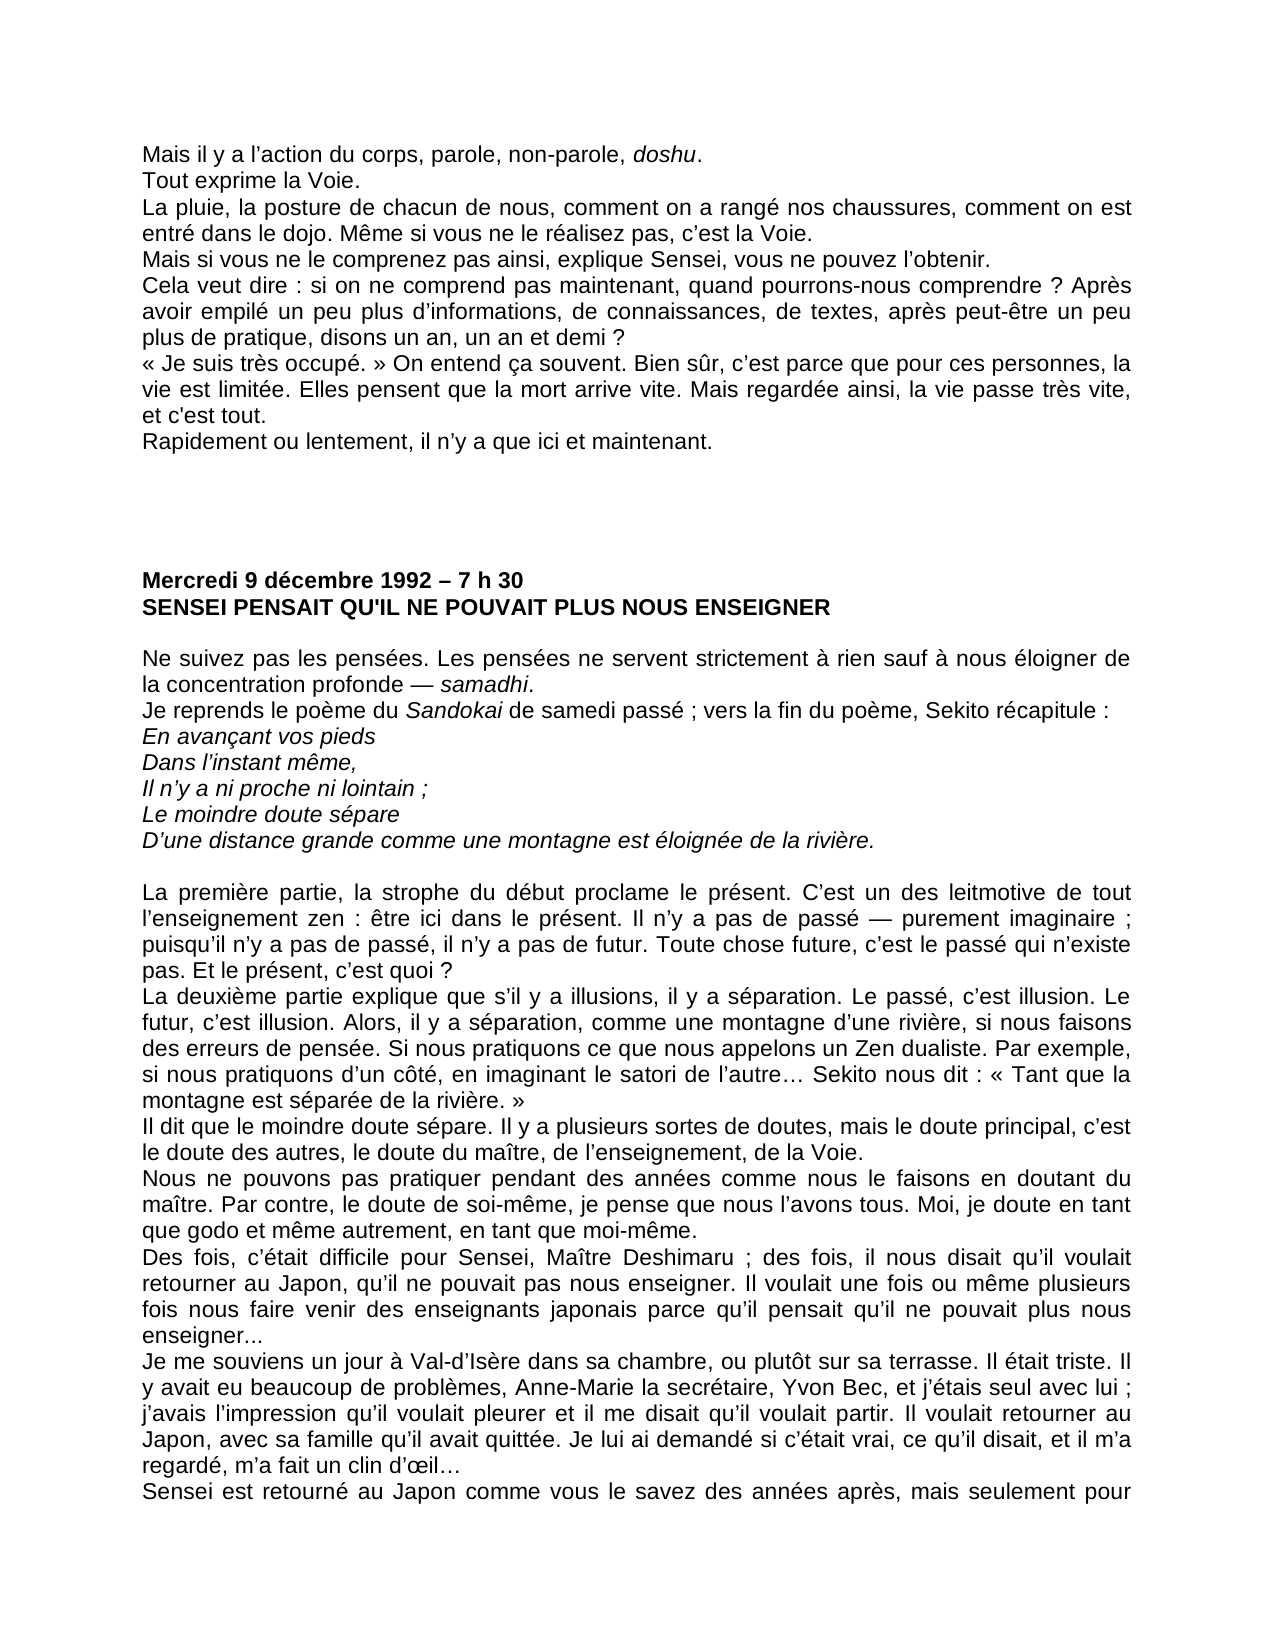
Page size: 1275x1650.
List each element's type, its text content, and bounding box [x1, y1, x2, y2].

text Je reprends le poème du Sandokai de samedi passé ; vers la fin du poème, Sekito récapitule : [142, 697, 1133, 723]
text Mais si vous ne le comprenez pas ainsi, explique Sensei, vous ne pouvez l’obtenir. [142, 246, 1133, 272]
text Sensei est retourné au Japon comme vous le savez des années après, mais seulement pour [142, 1478, 1133, 1504]
text Je me souviens un jour à Val-d’Isère dans sa chambre, ou plutôt sur sa terrasse. Il était triste. Il y avait eu beaucoup de problèmes, Anne-Marie la secrétaire, Yvon Bec, et j’étais seul avec lui ; j’avais l’impression qu’il voulait pleurer et il me disait qu’il voulait partir. Il voulait retourner au Japon, avec sa famille qu’il avait quittée. Je lui ai demandé si c’était vrai, ce qu’il disait, et il m’a regardé, m’a fait un clin d’œil… [142, 1348, 1133, 1478]
text Il dit que le moindre doute sépare. Il y a plusieurs sortes de doutes, mais le doute principal, c’est le doute des autres, le doute du maître, de l’enseignement, de la Voie. [142, 1114, 1133, 1166]
text En avançant vos pieds [142, 723, 1133, 749]
text Ne suivez pas les pensées. Les pensées ne servent strictement à rien sauf à nous éloigner de la concentration profonde — samadhi. [142, 645, 1133, 697]
text Mercredi 9 décembre 1992 – 7 h 30 SENSEI PENSAIT QU'IL NE POUVAIT PLUS NOUS ENSEIGNER [142, 568, 1133, 620]
text Nous ne pouvons pas pratiquer pendant des années comme nous le faisons en doutant du maître. Par contre, le doute de soi-même, je pense que nous l’avons tous. Moi, je doute en tant que godo et même autrement, en tant que moi-même. [142, 1166, 1133, 1244]
text Mais il y a l’action du corps, parole, non-parole, doshu. [142, 142, 1133, 168]
text La pluie, la posture de chacun de nous, comment on a rangé nos chaussures, comment on est entré dans le dojo. Même si vous ne le réalisez pas, c’est la Voie. [142, 194, 1133, 246]
text La première partie, la strophe du début proclame le présent. C’est un des leitmotive de tout l’enseignement zen : être ici dans le présent. Il n’y a pas de passé — purement imaginaire ; puisqu’il n’y a pas de passé, il n’y a pas de futur. Toute chose future, c’est le passé qui n’existe pas. Et le présent, c’est quoi ? [142, 879, 1133, 983]
text Tout exprime la Voie. [142, 168, 1133, 194]
text Rapidement ou lentement, il n’y a que ici et maintenant. [142, 428, 1133, 454]
text La deuxième partie explique que s’il y a illusions, il y a séparation. Le passé, c’est illusion. Le futur, c’est illusion. Alors, il y a séparation, comme une montagne d’une rivière, si nous faisons des erreurs de pensée. Si nous pratiquons ce que nous appelons un Zen dualiste. Par exemple, si nous pratiquons d’un côté, en imaginant le satori de l’autre… Sekito nous dit : « Tant que la montagne est séparée de la rivière. » [142, 983, 1133, 1114]
text « Je suis très occupé. » On entend ça souvent. Bien sûr, c’est parce que pour ces personnes, la vie est limitée. Elles pensent que la mort arrive vite. Mais regardée ainsi, la vie passe très vite, et c'est tout. [142, 350, 1133, 428]
text Il n’y a ni proche ni lointain ; [142, 775, 1133, 801]
text Cela veut dire : si on ne comprend pas maintenant, quand pourrons-nous comprendre ? Après avoir empilé un peu plus d’informations, de connaissances, de textes, après peut-être un peu plus de pratique, disons un an, un an et demi ? [142, 272, 1133, 350]
text D’une distance grande comme une montagne est éloignée de la rivière. [142, 827, 1133, 853]
text Des fois, c’était difficile pour Sensei, Maître Deshimaru ; des fois, il nous disait qu’il voulait retourner au Japon, qu’il ne pouvait pas nous enseigner. Il voulait une fois ou même plusieurs fois nous faire venir des enseignants japonais parce qu’il pensait qu’il ne pouvait plus nous enseigner... [142, 1244, 1133, 1348]
text Dans l’instant même, [142, 749, 1133, 775]
text Le moindre doute sépare [142, 801, 1133, 827]
